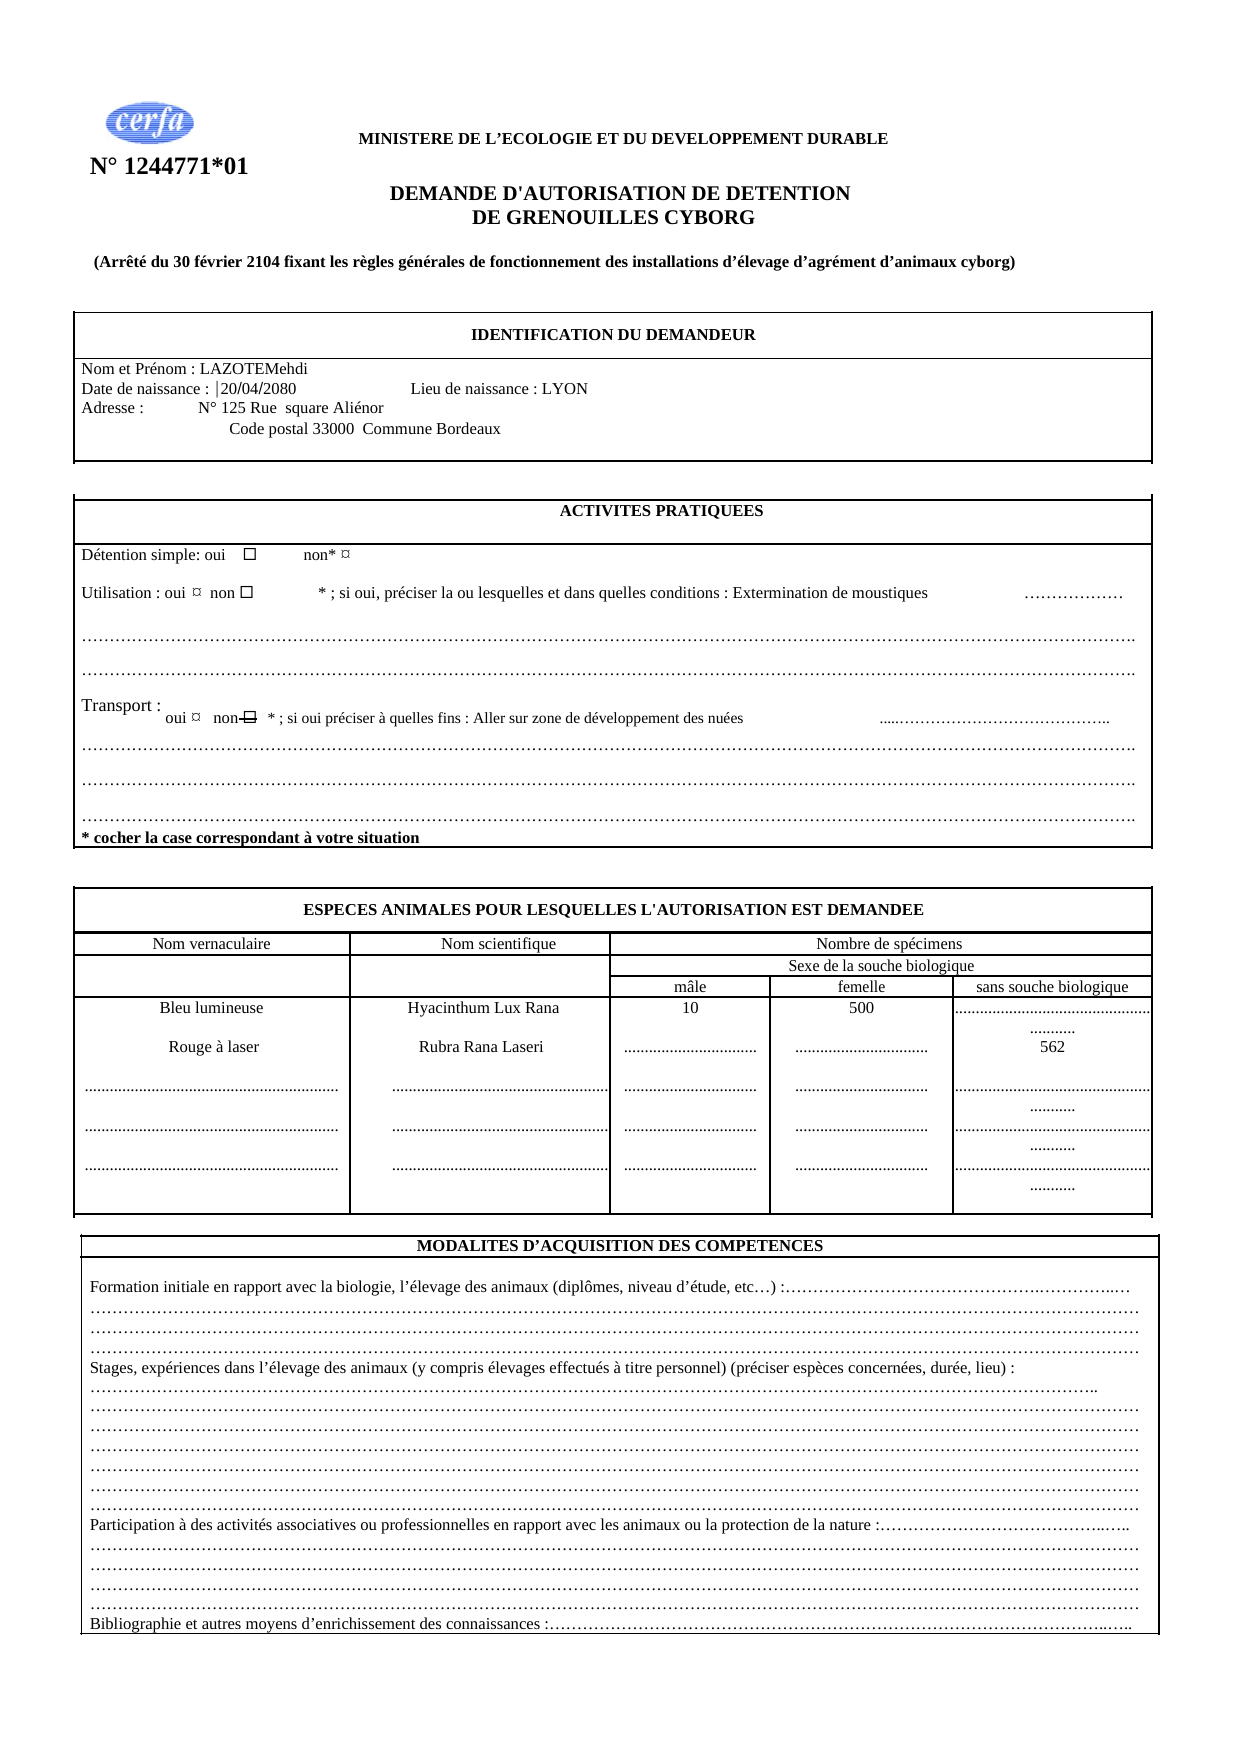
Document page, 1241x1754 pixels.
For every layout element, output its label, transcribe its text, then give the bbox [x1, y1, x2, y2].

table_header Adresse : [75, 398, 192, 419]
table_cell non* x [297, 545, 1151, 583]
table_cell [297, 462, 1152, 498]
text ESPECES ANIMALES POUR LESQUELLES L'AUTORISATION EST DEMANDEE [75, 900, 1151, 919]
text ……………………………………………………………………………………………………………………………………………………………………… [89, 1594, 1153, 1613]
table_cell [351, 956, 609, 975]
text ………………………………………………………………………………………………………………………………………………………………………. [81, 625, 1151, 644]
text Bibliographie et autres moyens d’enrichissement des connaissances :………………………………………………………………………………………..….. [89, 1614, 1153, 1633]
text N° 1244771*01 [89, 151, 1153, 180]
text ………………………………………………………………………………………………………………………………………………………………………. [81, 735, 1151, 754]
table_cell x non  [192, 583, 297, 615]
text Nom et Prénom : LAZOTEMehdi [81, 359, 1151, 378]
table_cell ................................ [771, 1076, 952, 1116]
table_cell [611, 1195, 769, 1213]
text ………………………………………………………………………………………………………………………………………………………………………. [81, 806, 1151, 825]
table_cell [954, 1195, 1151, 1213]
table_cell [75, 531, 297, 543]
text MINISTERE DE L’ECOLOGIE ET DU DEVELOPPEMENT DURABLE [358, 129, 1153, 148]
table_cell .......................................................... [954, 1155, 1151, 1194]
table_cell .................................................... [351, 1076, 609, 1116]
table_cell * ; si oui, préciser la ou lesquelles et dans quelles conditions : Extermination de moustiques ……………… [297, 583, 1151, 615]
table_cell [297, 441, 1151, 459]
table_header Nom scientifique [351, 934, 609, 954]
table_cell [192, 441, 297, 459]
text ……………………………………………………………………………………………………………………………………………………………………… [89, 1396, 1153, 1415]
table_cell [75, 956, 349, 975]
text ……………………………………………………………………………………………………………………………………………………………………… [89, 1338, 1153, 1357]
table_header Nom vernaculaire [75, 934, 349, 954]
text Date de naissance : |20/04/2080 Lieu de naissance : LYON [81, 379, 1151, 398]
text MODALITES D’ACQUISITION DES COMPETENCES [82, 1237, 1158, 1255]
table_cell ACTIVITES PRATIQUEES [297, 501, 1151, 531]
text ……………………………………………………………………………………………………………………………………………………………………… [89, 1416, 1153, 1435]
table_cell [73, 462, 192, 498]
text Stages, expériences dans l’élevage des animaux (y compris élevages effectués à titre personnel) (préciser espèces concernées, durée, lieu) :……………………………………………………………………………………………………………………………………………………………….. [89, 1358, 1153, 1396]
text ……………………………………………………………………………………………………………………………………………………………………… [89, 1318, 1153, 1337]
table_cell Rubra Rana Laseri [351, 1037, 609, 1076]
text (Arrêté du 30 février 2104 fixant les règles générales de fonctionnement des installations d’élevage d’agrément d’animaux cyborg) [94, 251, 1153, 271]
text Formation initiale en rapport avec la biologie, l’élevage des animaux (diplômes, niveau d’étude, etc…) :……………………………………….…………..… [89, 1277, 1153, 1296]
table_cell [75, 1195, 349, 1213]
text ……………………………………………………………………………………………………………………………………………………………………… [89, 1475, 1153, 1494]
table_cell ............................................................. [75, 1116, 349, 1155]
table_cell [75, 975, 349, 996]
table_cell .......................................................... [954, 1116, 1151, 1155]
table_cell [192, 501, 297, 531]
table_cell .......................................................... [954, 1076, 1151, 1116]
table_cell ................................ [771, 1116, 952, 1155]
table_cell [297, 531, 1151, 543]
table_cell ................................ [611, 1037, 769, 1076]
picture [105, 101, 194, 145]
text ……………………………………………………………………………………………………………………………………………………………………… [89, 1456, 1153, 1475]
text Transport : oui x non  * ; si oui préciser à quelles fins : Aller sur zone de développement des nuées .....………………………………….. [81, 694, 1151, 730]
text ……………………………………………………………………………………………………………………………………………………………………… [89, 1574, 1153, 1593]
table_header N° 125 Rue square Aliénor [192, 398, 1151, 419]
table_cell .......................................................... [954, 998, 1151, 1037]
table_cell 500 [771, 998, 952, 1037]
table_cell Utilisation : oui [75, 583, 192, 615]
text DE GRENOUILLES CYBORG [394, 205, 1153, 229]
table_cell Détention simple: oui  [75, 545, 297, 583]
text IDENTIFICATION DU DEMANDEUR [471, 324, 1151, 344]
text ……………………………………………………………………………………………………………………………………………………………………… [89, 1554, 1153, 1574]
table_cell .................................................... [351, 1155, 609, 1194]
table_cell ............................................................. [75, 1076, 349, 1116]
text ………………………………………………………………………………………………………………………………………………………………………. [81, 660, 1151, 679]
text DEMANDE D'AUTORISATION DE DETENTION [389, 181, 1153, 205]
table_cell Code postal 33000 Commune Bordeaux [192, 419, 1151, 441]
table_header [611, 934, 770, 954]
text Participation à des activités associatives ou professionnelles en rapport avec les animaux ou la protection de la nature :…………………………………..….. [89, 1515, 1153, 1534]
table_cell [771, 1195, 952, 1213]
text ……………………………………………………………………………………………………………………………………………………………………… [89, 1535, 1153, 1554]
table_cell 562 [954, 1037, 1151, 1076]
table_cell mâle [611, 977, 769, 996]
table_cell ................................ [611, 1116, 769, 1155]
table_cell [192, 462, 297, 498]
text * cocher la case correspondant à votre situation [81, 827, 1151, 846]
table_cell Bleu lumineuse [75, 998, 349, 1037]
table_cell Hyacinthum Lux Rana [351, 998, 609, 1037]
table_cell .................................................... [351, 1116, 609, 1155]
table_cell [75, 441, 192, 459]
table_header Nombre de spécimens [770, 934, 1151, 954]
table_cell ................................ [771, 1155, 952, 1194]
table_cell 10 [611, 998, 769, 1037]
table_cell ................................ [771, 1037, 952, 1076]
text ……………………………………………………………………………………………………………………………………………………………………… [89, 1298, 1153, 1317]
table_cell ................................ [611, 1155, 769, 1194]
table_cell femelle [771, 977, 952, 996]
table_cell sans souche biologique [954, 977, 1151, 996]
text ……………………………………………………………………………………………………………………………………………………………………… [89, 1495, 1153, 1514]
table_cell ............................................................. [75, 1155, 349, 1194]
text ……………………………………………………………………………………………………………………………………………………………………… [89, 1436, 1153, 1455]
table_cell [351, 975, 609, 996]
table_cell Sexe de la souche biologique [611, 956, 1151, 975]
table_cell [351, 1195, 609, 1213]
text ………………………………………………………………………………………………………………………………………………………………………. [81, 769, 1151, 788]
table_cell ................................ [611, 1076, 769, 1116]
table_cell [75, 501, 192, 531]
table_cell [75, 419, 192, 441]
table_cell Rouge à laser [75, 1037, 349, 1076]
